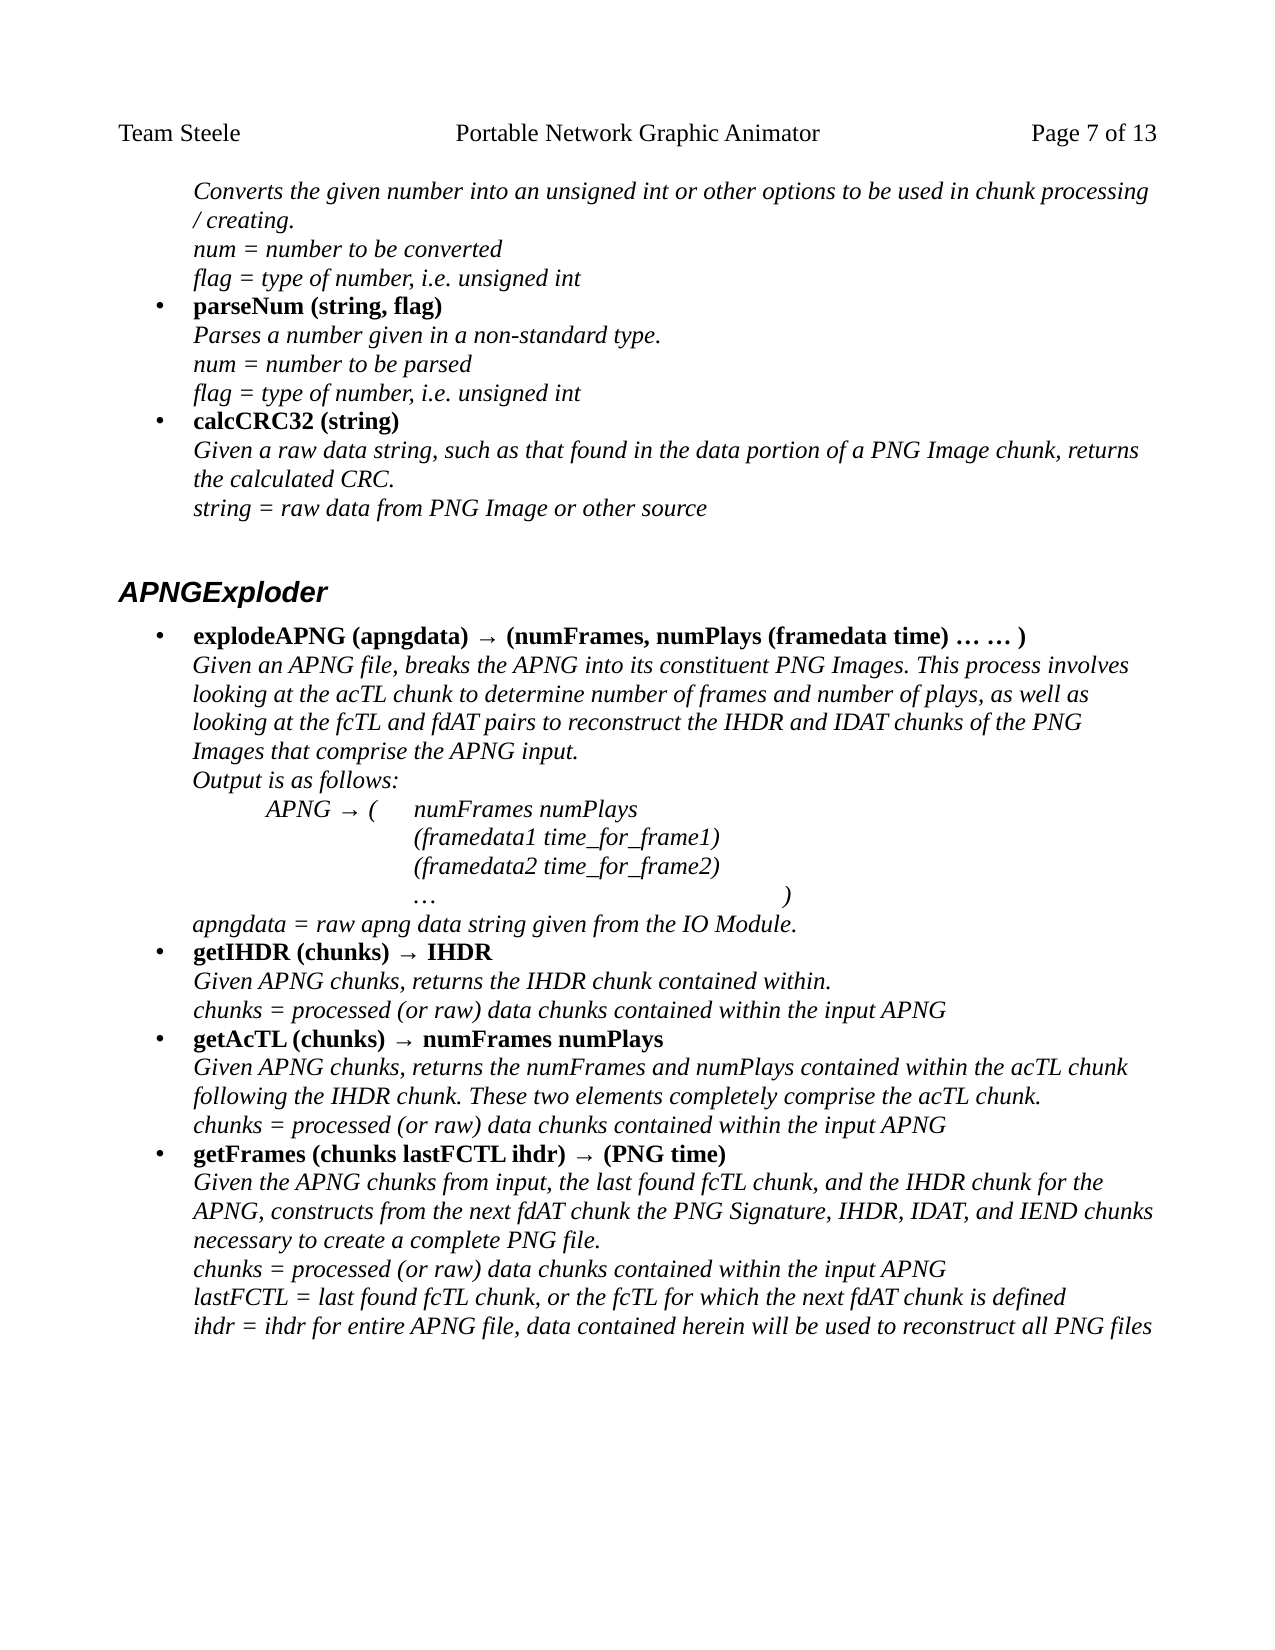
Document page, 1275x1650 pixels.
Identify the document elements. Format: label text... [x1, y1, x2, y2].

list chunks = processed (or raw) data chunks contained within the input APNG [156, 1254, 1157, 1282]
list Converts the given number into an unsigned int or other options to be used in chunk processing / creating. [156, 176, 1157, 234]
list explodeAPNG (apngdata) → (numFrames, numPlays (framedata time) … … ) [156, 621, 1157, 650]
list Given a raw data string, such as that found in the data portion of a PNG Image chunk, returns the calculated CRC. [156, 435, 1157, 493]
list num = number to be parsed [156, 349, 1157, 378]
text apngdata = raw apng data string given from the IO Module. [118, 909, 1157, 937]
list calcCRC32 (string) [156, 406, 1157, 435]
list lastFCTL = last found fcTL chunk, or the fcTL for which the next fdAT chunk is defined [156, 1282, 1157, 1311]
list getFrames (chunks lastFCTL ihdr) → (PNG time) [156, 1139, 1157, 1167]
text APNG → ( numFrames numPlays [118, 794, 1157, 822]
list num = number to be converted [156, 234, 1157, 263]
list getIHDR (chunks) → IHDR [156, 937, 1157, 966]
list getAcTL (chunks) → numFrames numPlays [156, 1024, 1157, 1052]
list ihdr = ihdr for entire APNG file, data contained herein will be used to reconstruct all PNG files [156, 1311, 1157, 1340]
text Output is as follows: [118, 765, 1157, 794]
list Given the APNG chunks from input, the last found fcTL chunk, and the IHDR chunk for the APNG, constructs from the next fdAT chunk the PNG Signature, IHDR, IDAT, and IEND chunks necessary to create a complete PNG file. [156, 1167, 1157, 1254]
list chunks = processed (or raw) data chunks contained within the input APNG [156, 1110, 1157, 1139]
list flag = type of number, i.e. unsigned int [156, 263, 1157, 291]
text Given an APNG file, breaks the APNG into its constituent PNG Images. This process involves looking at the acTL chunk to determine number of frames and number of plays, as well as looking at the fcTL and fdAT pairs to reconstruct the IHDR and IDAT chunks of the PNG Images that comprise the APNG input. [118, 650, 1157, 765]
subtitle APNGExploder [118, 575, 1157, 609]
list parseNum (string, flag) [156, 291, 1157, 320]
list Given APNG chunks, returns the IHDR chunk contained within. [156, 966, 1157, 995]
list Parses a number given in a non-standard type. [156, 320, 1157, 349]
list Given APNG chunks, returns the numFrames and numPlays contained within the acTL chunk following the IHDR chunk. These two elements completely comprise the acTL chunk. [156, 1052, 1157, 1110]
text (framedata2 time_for_frame2) [118, 851, 1157, 880]
list string = raw data from PNG Image or other source [156, 493, 1157, 521]
list chunks = processed (or raw) data chunks contained within the input APNG [156, 995, 1157, 1024]
text … ) [118, 880, 1157, 909]
text (framedata1 time_for_frame1) [118, 822, 1157, 851]
list flag = type of number, i.e. unsigned int [156, 378, 1157, 406]
